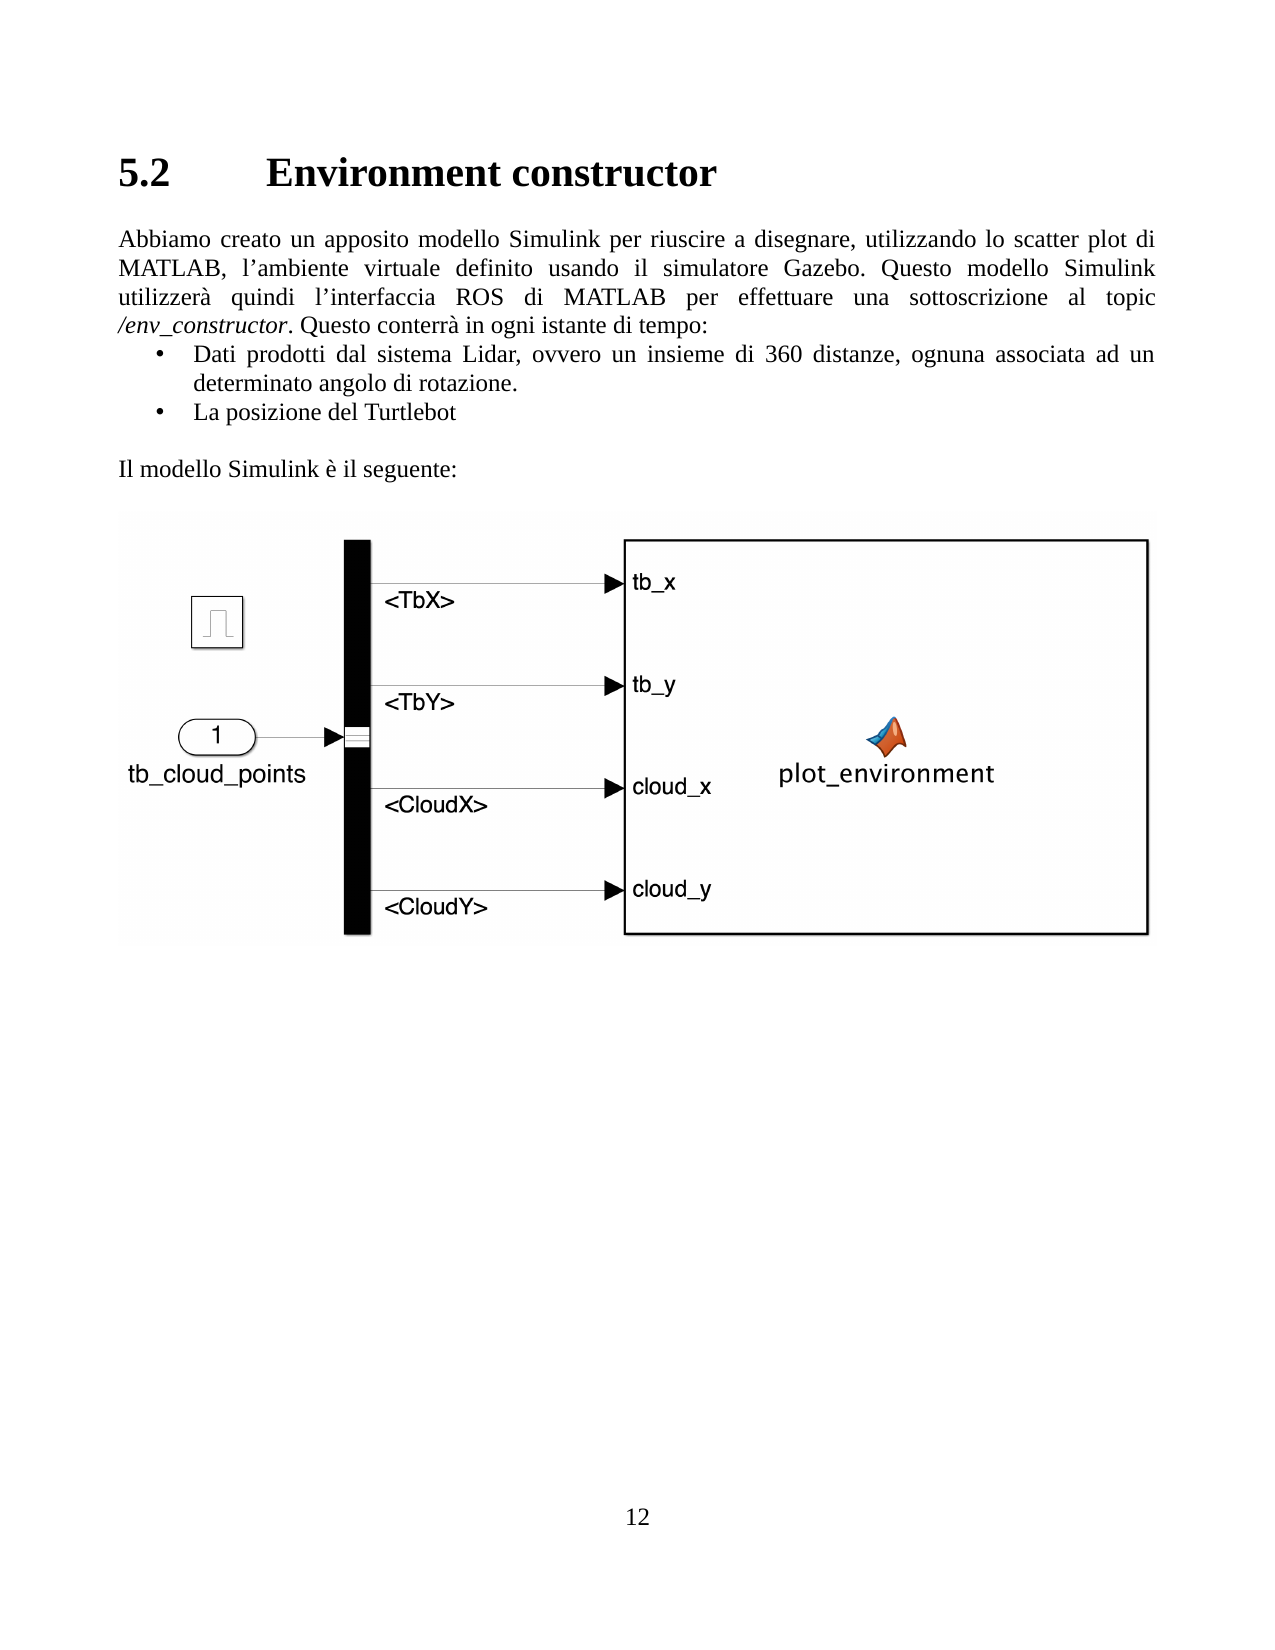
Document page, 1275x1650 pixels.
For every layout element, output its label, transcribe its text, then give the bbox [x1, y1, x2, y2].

text Il modello Simulink è il seguente: [118, 454, 1157, 483]
text Abbiamo creato un apposito modello Simulink per riuscire a disegnare, utilizzando lo scatter plot di MATLAB, l’ambiente virtuale definito usando il simulatore Gazebo. Questo modello Simulink utilizzerà quindi l’interfaccia ROS di MATLAB per effettuare una sottoscrizione al topic /env_constructor. Questo conterrà in ogni istante di tempo: [118, 224, 1157, 339]
subtitle 5.2 Environment constructor [118, 148, 1157, 196]
list Dati prodotti dal sistema Lidar, ovvero un insieme di 360 distanze, ognuna associata ad un determinato angolo di rotazione. [156, 339, 1157, 397]
picture [118, 511, 1157, 946]
list La posizione del Turtlebot [156, 397, 1157, 426]
